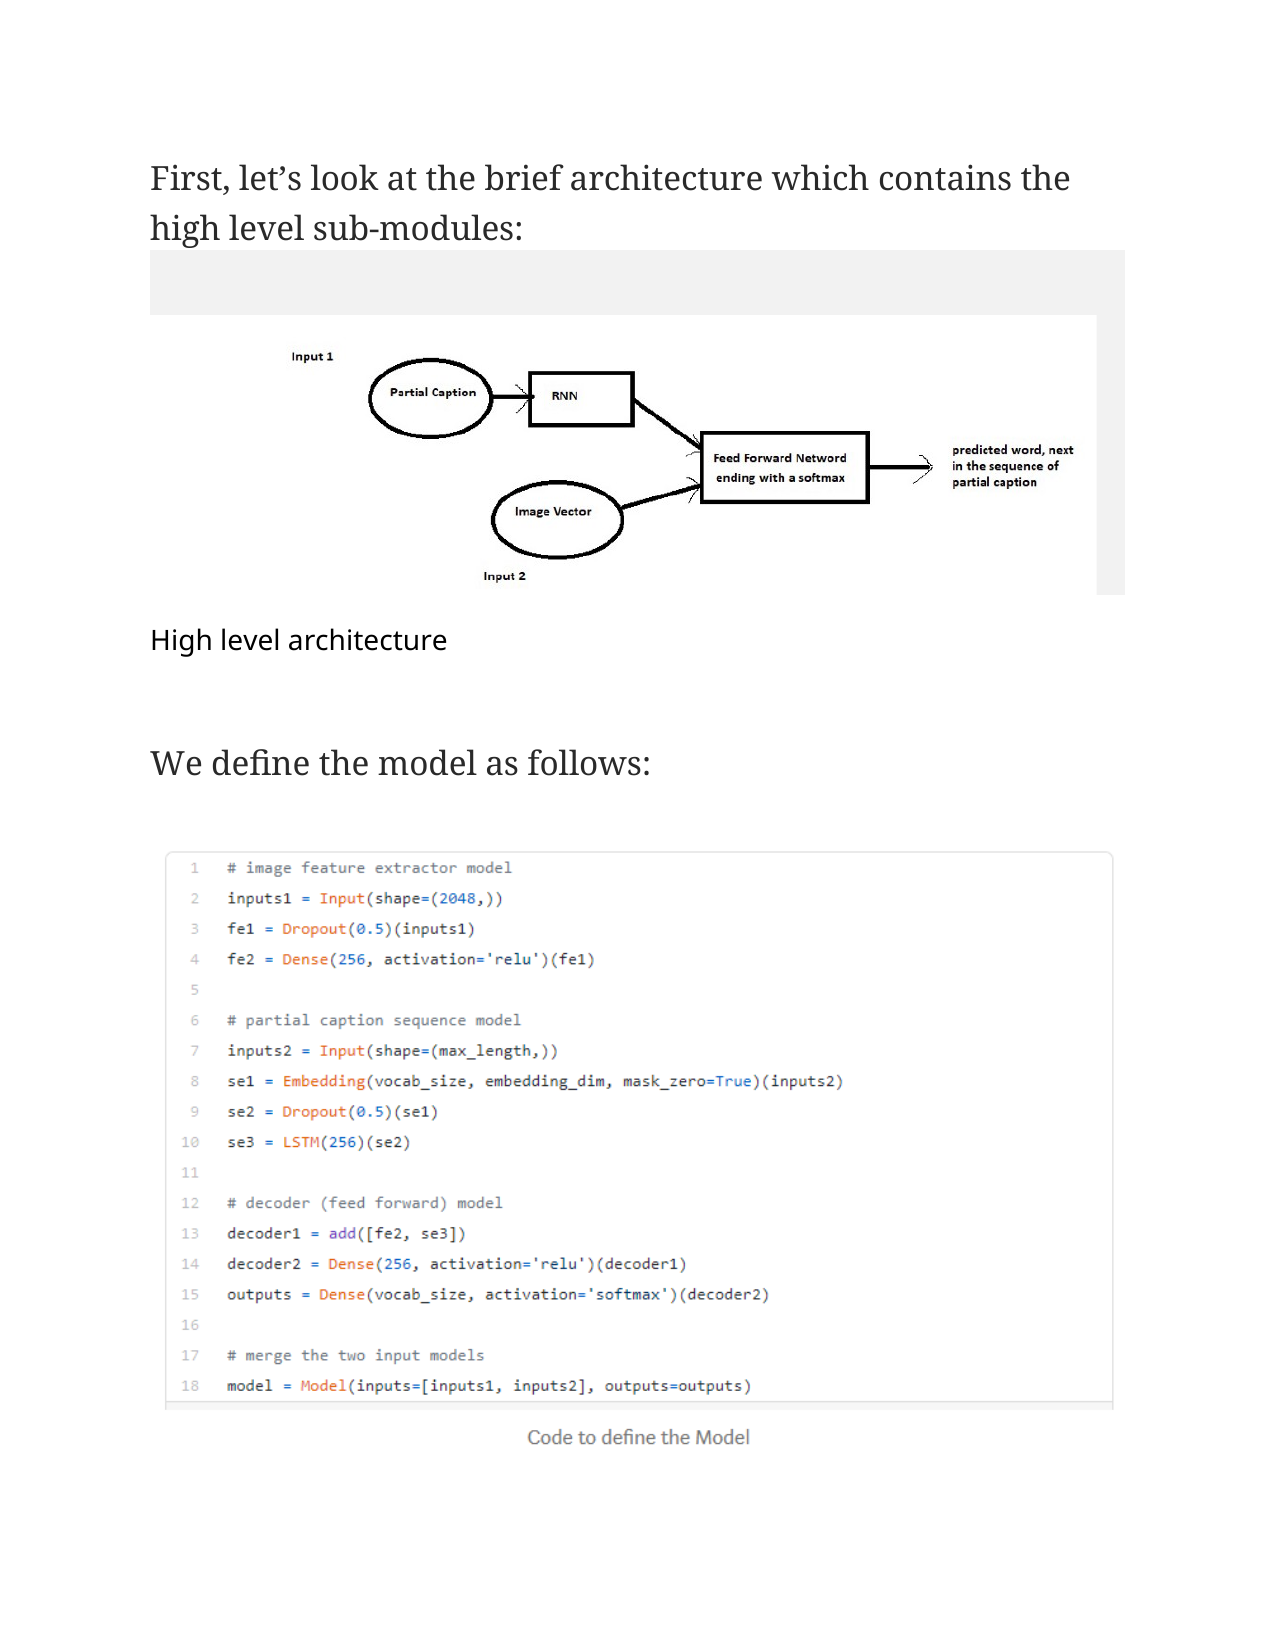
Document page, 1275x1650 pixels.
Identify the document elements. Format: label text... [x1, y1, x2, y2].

text We define the model as follows: [150, 735, 1125, 785]
text First, let’s look at the brief architecture which contains the high level sub-modules: [150, 150, 1125, 250]
text High level architecture [150, 620, 1125, 659]
